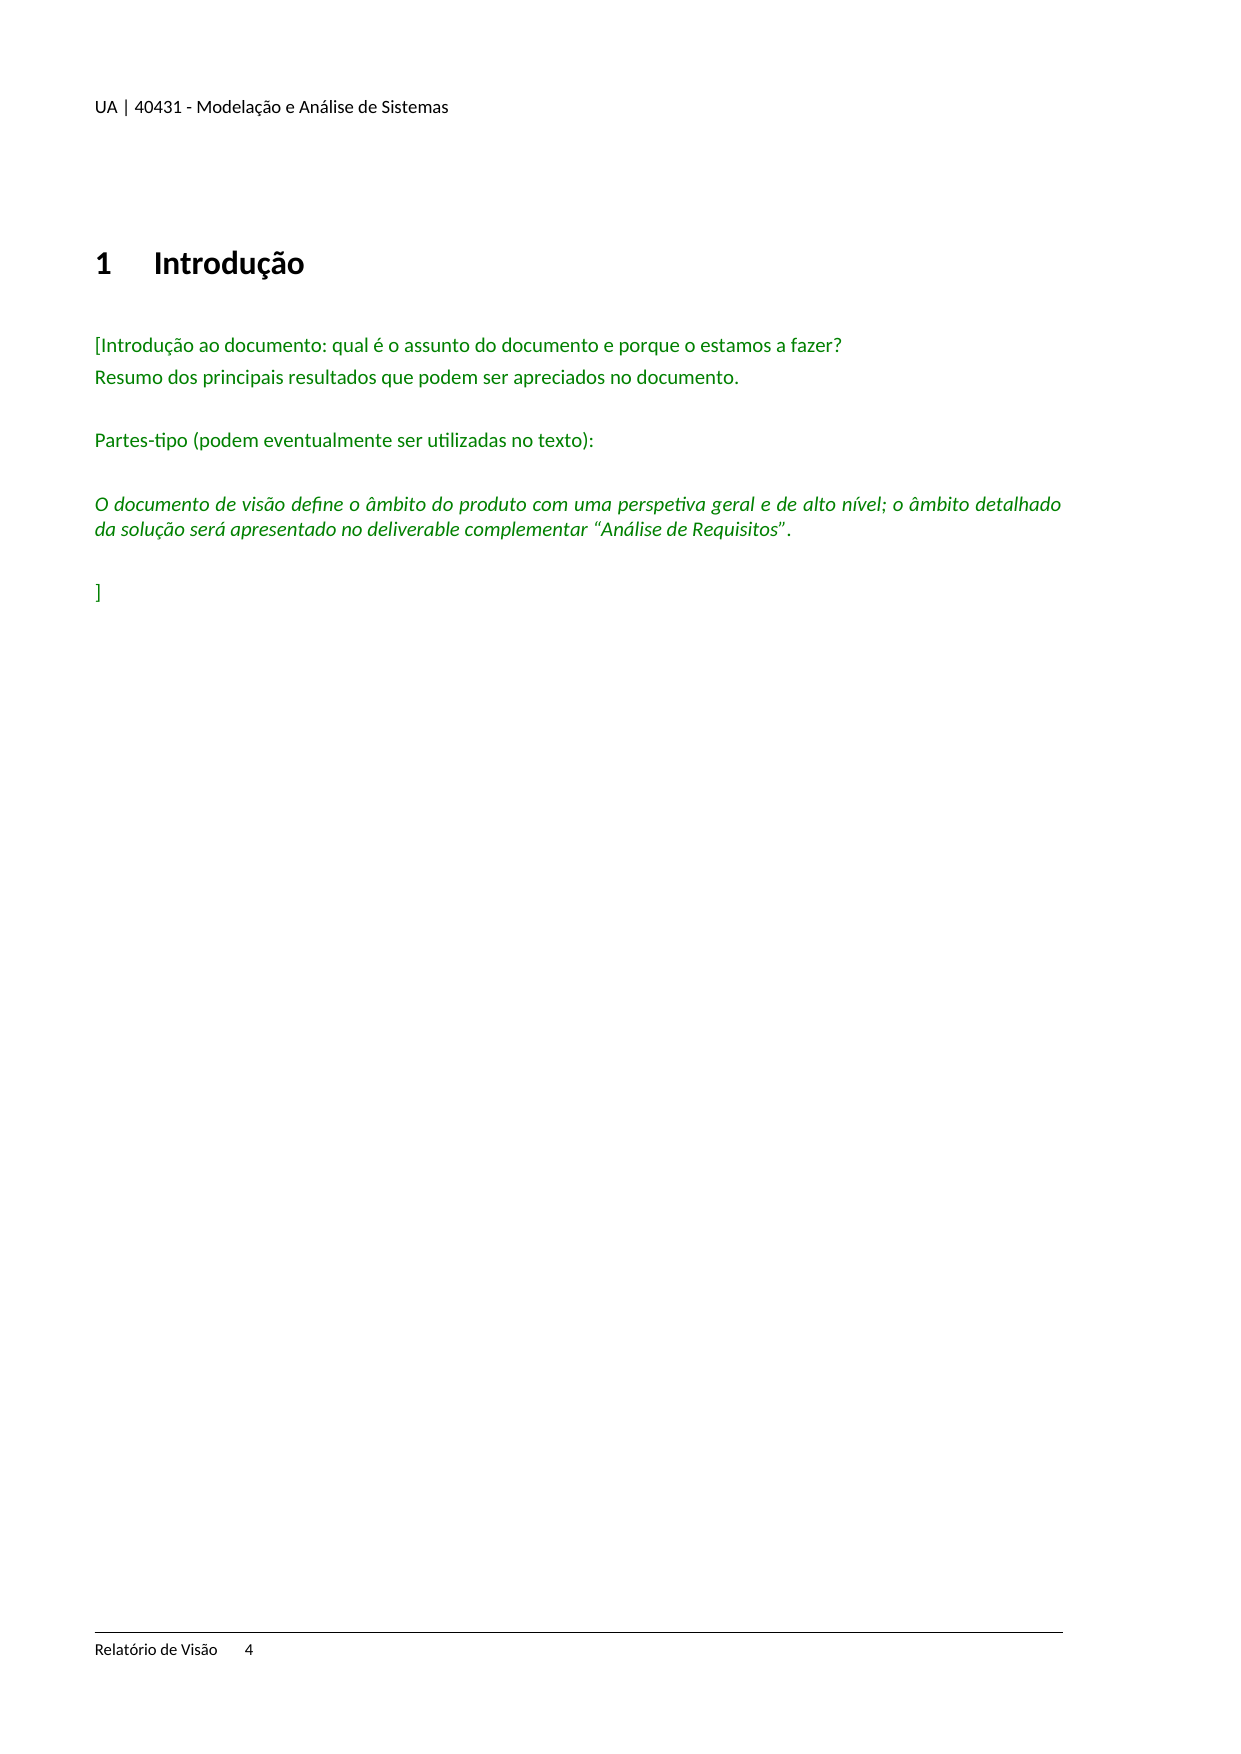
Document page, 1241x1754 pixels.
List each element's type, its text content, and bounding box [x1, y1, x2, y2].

text ] [94, 579, 1063, 605]
text Resumo dos principais resultados que podem ser apreciados no documento. [94, 364, 1063, 389]
text O documento de visão define o âmbito do produto com uma perspetiva geral e de alto nível; o âmbito detalhado da solução será apresentado no deliverable complementar “Análise de Requisitos”. [94, 491, 1063, 542]
subtitle Introdução [94, 242, 1063, 282]
text [Introdução ao documento: qual é o assunto do documento e porque o estamos a fazer? [94, 332, 1063, 358]
text Partes-tipo (podem eventualmente ser utilizadas no texto): [94, 427, 1063, 453]
